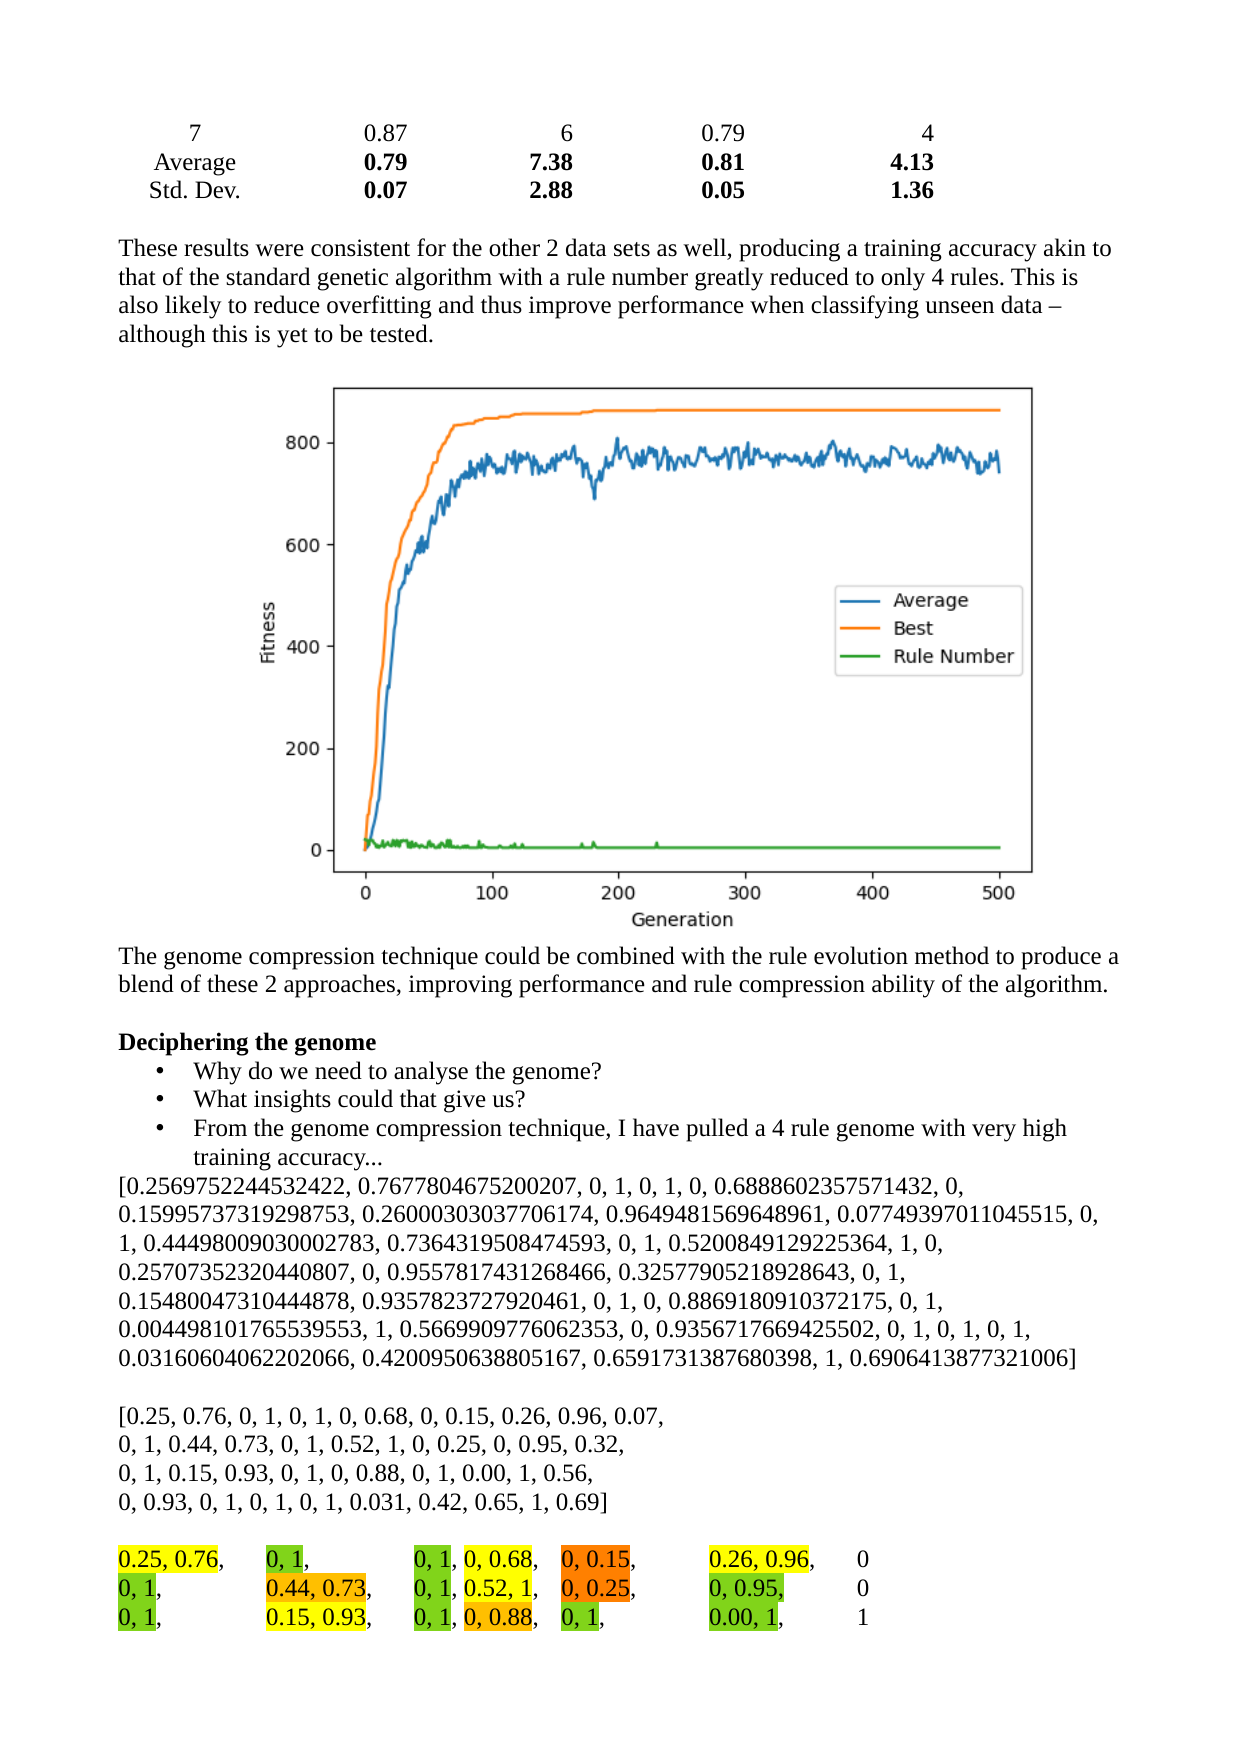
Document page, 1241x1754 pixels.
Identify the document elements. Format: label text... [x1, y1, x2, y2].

text 0, 1, 0.15, 0.93, 0, 1, 0, 0.88, 0, 1, 0.00, 1, 1 [118, 1602, 1122, 1631]
text These results were consistent for the other 2 data sets as well, producing a training accuracy akin to that of the standard genetic algorithm with a rule number greatly reduced to only 4 rules. This is also likely to reduce overfitting and thus improve performance when classifying unseen data – although this is yet to be tested. [118, 233, 1122, 348]
table_cell Average [118, 147, 271, 176]
table_cell 0.79 [271, 147, 407, 176]
table_cell 0.81 [573, 147, 745, 176]
table_cell 0.79 [573, 118, 745, 147]
table_cell 1.36 [745, 176, 934, 204]
text [0.25, 0.76, 0, 1, 0, 1, 0, 0.68, 0, 0.15, 0.26, 0.96, 0.07, [118, 1401, 1122, 1429]
table_cell 7.38 [407, 147, 573, 176]
list From the genome compression technique, I have pulled a 4 rule genome with very high training accuracy... [156, 1113, 1122, 1171]
list Why do we need to analyse the genome? [156, 1056, 1122, 1084]
table_cell 0.87 [271, 118, 407, 147]
text 0, 1, 0.44, 0.73, 0, 1, 0.52, 1, 0, 0.25, 0, 0.95, 0 [118, 1573, 1122, 1602]
table_cell 4 [745, 118, 934, 147]
text Deciphering the genome [118, 1027, 1122, 1056]
table_cell 0.07 [271, 176, 407, 204]
table_cell 7 [118, 118, 271, 147]
table_cell 2.88 [407, 176, 573, 204]
table_cell Std. Dev. [118, 176, 271, 204]
table_cell 0.05 [573, 176, 745, 204]
text [0.2569752244532422, 0.7677804675200207, 0, 1, 0, 1, 0, 0.6888602357571432, 0, 0.15995737319298753, 0.26000303037706174, 0.9649481569648961, 0.07749397011045515, 0, 1, 0.44498009030002783, 0.7364319508474593, 0, 1, 0.5200849129225364, 1, 0, 0.25707352320440807, 0, 0.9557817431268466, 0.32577905218928643, 0, 1, 0.15480047310444878, 0.9357823727920461, 0, 1, 0, 0.8869180910372175, 0, 1, 0.004498101765539553, 1, 0.5669909776062353, 0, 0.9356717669425502, 0, 1, 0, 1, 0, 1, 0.03160604062202066, 0.4200950638805167, 0.6591731387680398, 1, 0.6906413877321006] [118, 1171, 1122, 1372]
text 0, 1, 0.15, 0.93, 0, 1, 0, 0.88, 0, 1, 0.00, 1, 0.56, [118, 1458, 1122, 1487]
picture [221, 384, 1121, 941]
table_cell 6 [407, 118, 573, 147]
text 0, 0.93, 0, 1, 0, 1, 0, 1, 0.031, 0.42, 0.65, 1, 0.69] [118, 1487, 1122, 1516]
text 0.25, 0.76, 0, 1, 0, 1, 0, 0.68, 0, 0.15, 0.26, 0.96, 0 [118, 1544, 1122, 1573]
table_cell 4.13 [745, 147, 934, 176]
text The genome compression technique could be combined with the rule evolution method to produce a blend of these 2 approaches, improving performance and rule compression ability of the algorithm. [118, 377, 1122, 998]
text 0, 1, 0.44, 0.73, 0, 1, 0.52, 1, 0, 0.25, 0, 0.95, 0.32, [118, 1429, 1122, 1458]
list What insights could that give us? [156, 1084, 1122, 1113]
